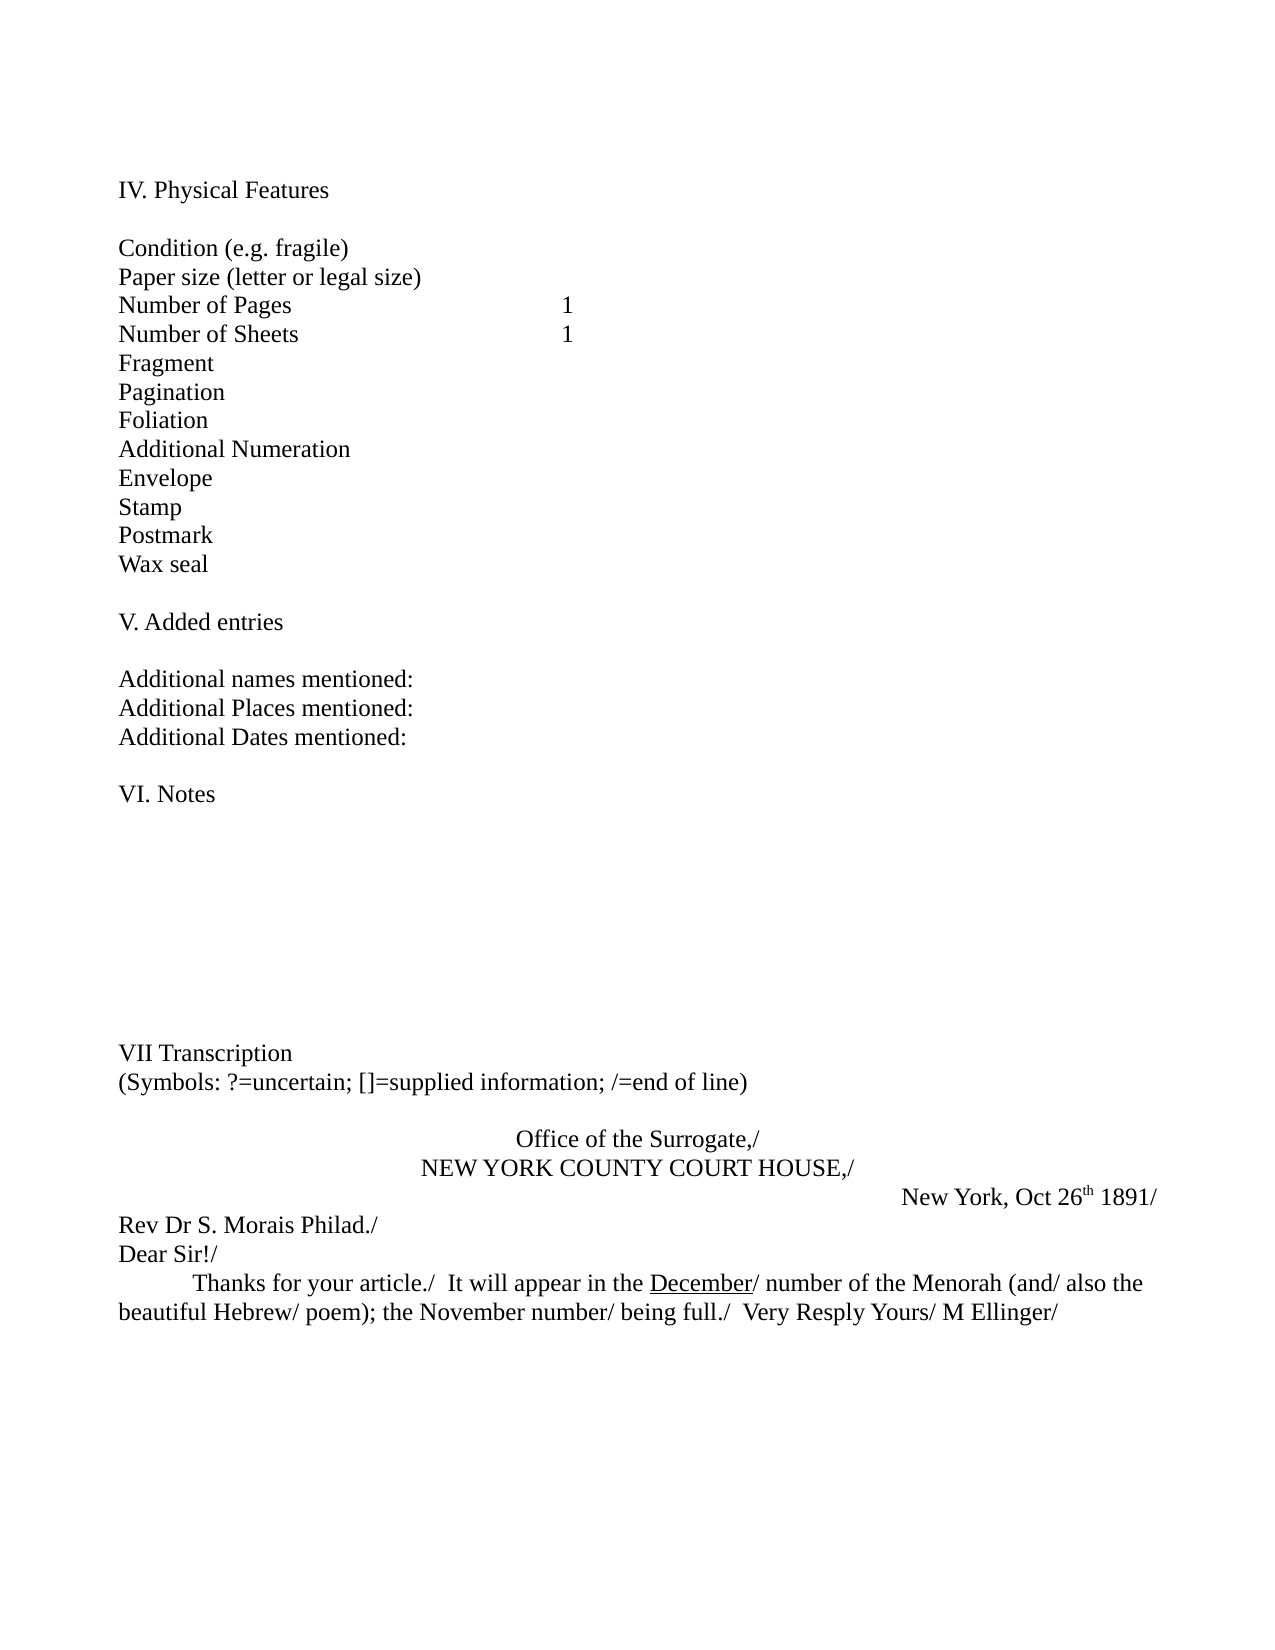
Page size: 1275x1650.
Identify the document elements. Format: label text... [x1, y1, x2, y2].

text Fragment [118, 348, 1157, 377]
text Office of the Surrogate,/ [118, 1124, 1157, 1153]
text VI. Notes [118, 779, 1157, 808]
text Foliation [118, 406, 1157, 434]
text Postma rk [118, 521, 1157, 549]
text Stamp [118, 492, 1157, 521]
text Number of Pages 1 [118, 291, 1157, 319]
text Thanks for your article./ It will appear in the December/ number of the Menorah (and/ also the beautiful Hebrew/ poem); the November number/ being full./ Very Resply Yours/ M Ellinger/ [118, 1268, 1157, 1326]
text Additional Dates mentioned: [118, 722, 1157, 751]
text NEW YORK COUNTY COURT HOUSE,/ [118, 1153, 1157, 1182]
text V. Added entries [118, 607, 1157, 636]
text Pagination [118, 377, 1157, 406]
text New York, Oct 26th 1891/ [118, 1182, 1157, 1211]
text IV. Physical Features [118, 176, 1157, 204]
text Rev Dr S. Morais Philad./ [118, 1211, 1157, 1239]
text (Symbols: ?=uncertain; []=supplied information; /=end of line) [118, 1067, 1157, 1096]
text Additional Numeration [118, 434, 1157, 463]
text Number of Sheets 1 [118, 319, 1157, 348]
text Additional names mentioned: [118, 664, 1157, 693]
text Wax seal [118, 549, 1157, 578]
text Envelope [118, 463, 1157, 492]
text Dear Sir!/ [118, 1239, 1157, 1268]
text VII Transcription [118, 1038, 1157, 1067]
text Additional Places mentioned: [118, 693, 1157, 722]
text Paper size (letter or legal size) [118, 262, 1157, 291]
text Condition (e.g. fragile) [118, 233, 1157, 262]
